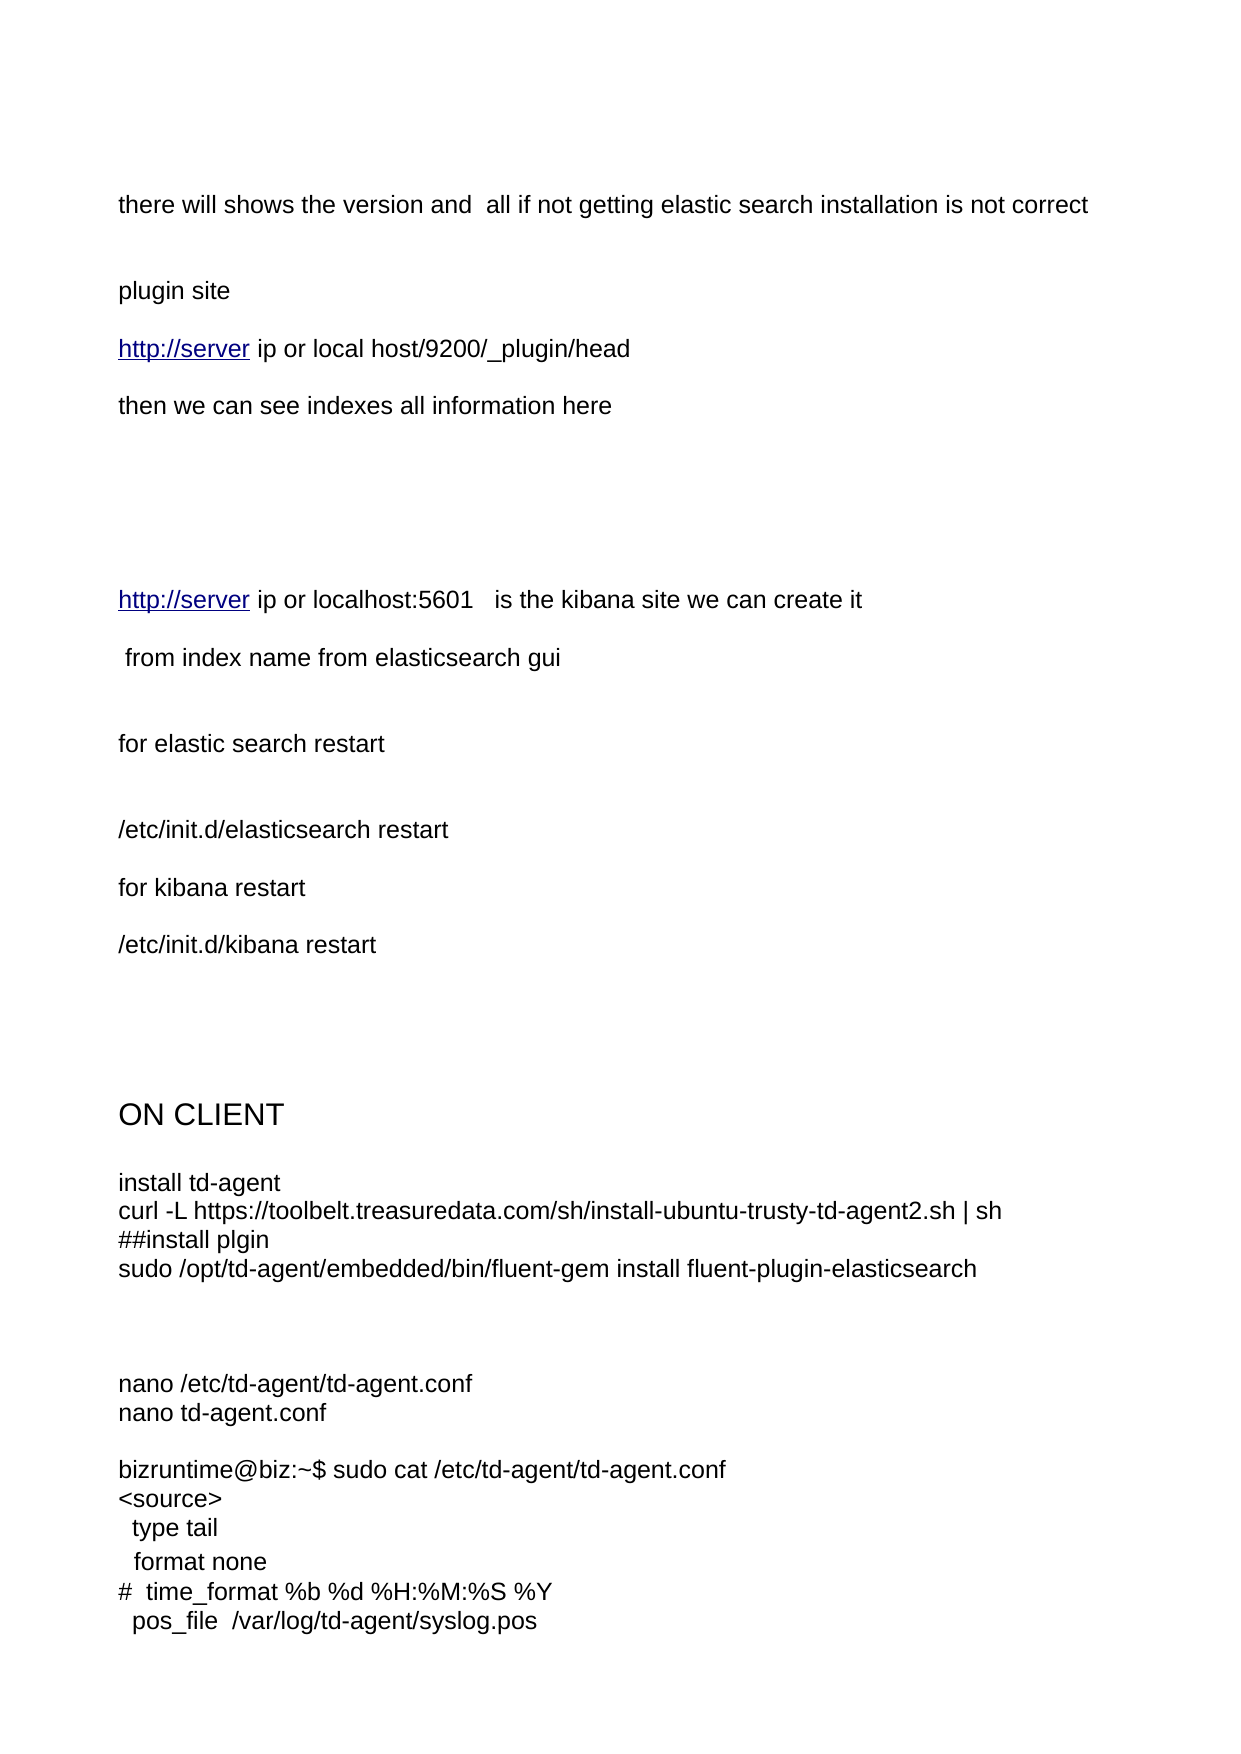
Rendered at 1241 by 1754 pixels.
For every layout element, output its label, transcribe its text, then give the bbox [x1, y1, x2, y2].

text for elastic search restart [118, 729, 1122, 758]
text then we can see indexes all information here [118, 391, 1122, 420]
text plugin site [118, 276, 1122, 305]
text sudo /opt/td-agent/embedded/bin/fluent-gem install fluent-plugin-elasticsearch [118, 1254, 1122, 1282]
text type tail [118, 1512, 1122, 1541]
text /etc/init.d/kibana restart [118, 930, 1122, 959]
text /etc/init.d/elasticsearch restart [118, 815, 1122, 844]
text http://server ip or local host/9200/_plugin/head [118, 334, 1122, 362]
text ON CLIENT [118, 1096, 1122, 1132]
text curl -L https://toolbelt.treasuredata.com/sh/install-ubuntu-trusty-td-agent2.sh | sh [118, 1196, 1122, 1225]
text from index name from elasticsearch gui [118, 643, 1122, 672]
text ##install plgin [118, 1225, 1122, 1254]
text http://server ip or localhost:5601 is the kibana site we can create it [118, 585, 1122, 614]
text pos_file /var/log/td-agent/syslog.pos [118, 1606, 1122, 1635]
text # time_format %b %d %H:%M:%S %Y [118, 1577, 1122, 1606]
text nano td-agent.conf [118, 1397, 1122, 1426]
text <source> [118, 1484, 1122, 1512]
text format none [118, 1541, 1122, 1577]
text there will shows the version and all if not getting elastic search installation is not correct [118, 190, 1122, 219]
text nano /etc/td-agent/td-agent.conf [118, 1369, 1122, 1397]
text for kibana restart [118, 873, 1122, 902]
text bizruntime@biz:~$ sudo cat /etc/td-agent/td-agent.conf [118, 1455, 1122, 1484]
text install td-agent [118, 1167, 1122, 1196]
